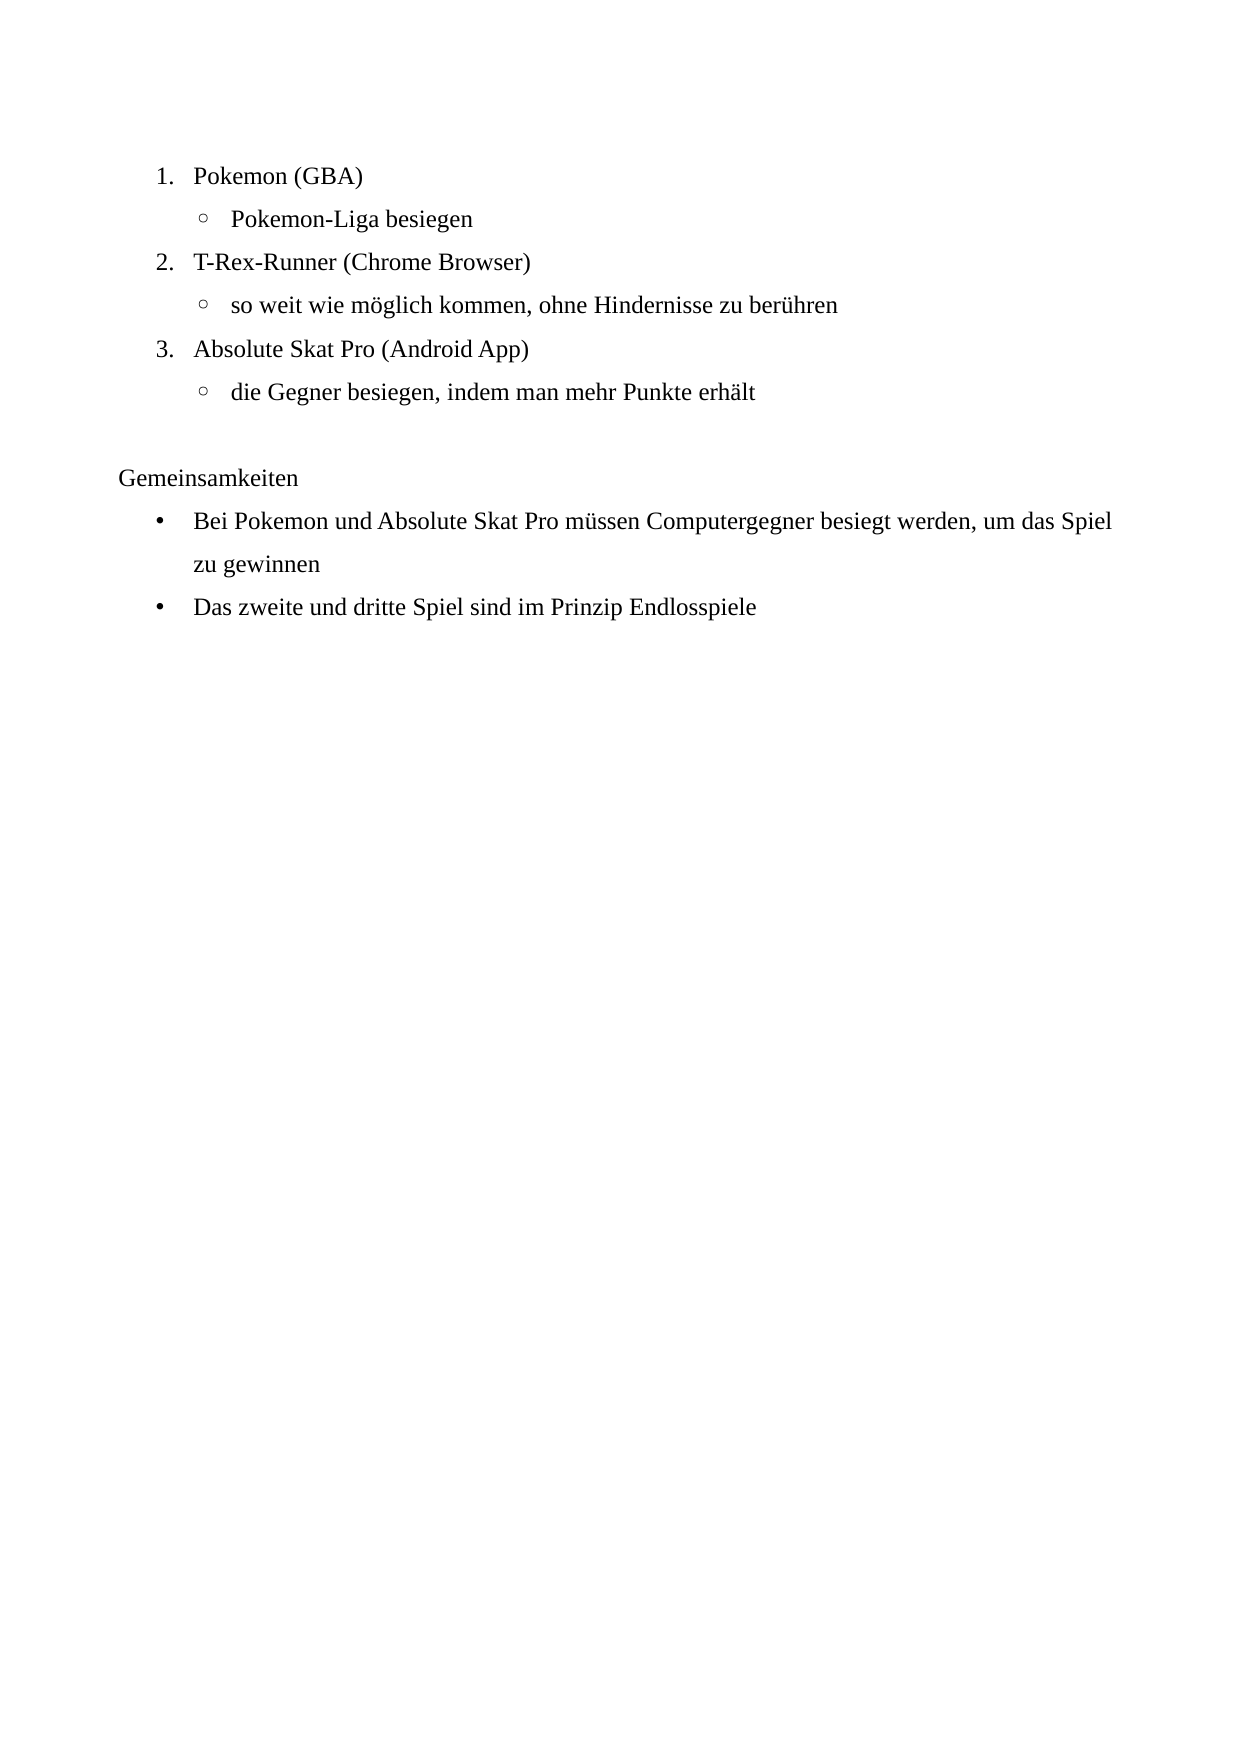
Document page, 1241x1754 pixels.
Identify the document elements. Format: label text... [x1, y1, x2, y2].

list Das zweite und dritte Spiel sind im Prinzip Endlosspiele [156, 592, 1122, 621]
list Pokemon-Liga besiegen [193, 204, 1122, 233]
list Pokemon (GBA) [156, 161, 1122, 190]
list so weit wie möglich kommen, ohne Hindernisse zu berühren [193, 291, 1122, 319]
text Gemeinsamkeiten [118, 463, 1122, 492]
list die Gegner besiegen, indem man mehr Punkte erhält [193, 377, 1122, 406]
list Bei Pokemon und Absolute Skat Pro müssen Computergegner besiegt werden, um das Spiel zu gewinnen [156, 506, 1122, 578]
list T-Rex-Runner (Chrome Browser) [156, 247, 1122, 276]
list Absolute Skat Pro (Android App) [156, 334, 1122, 362]
